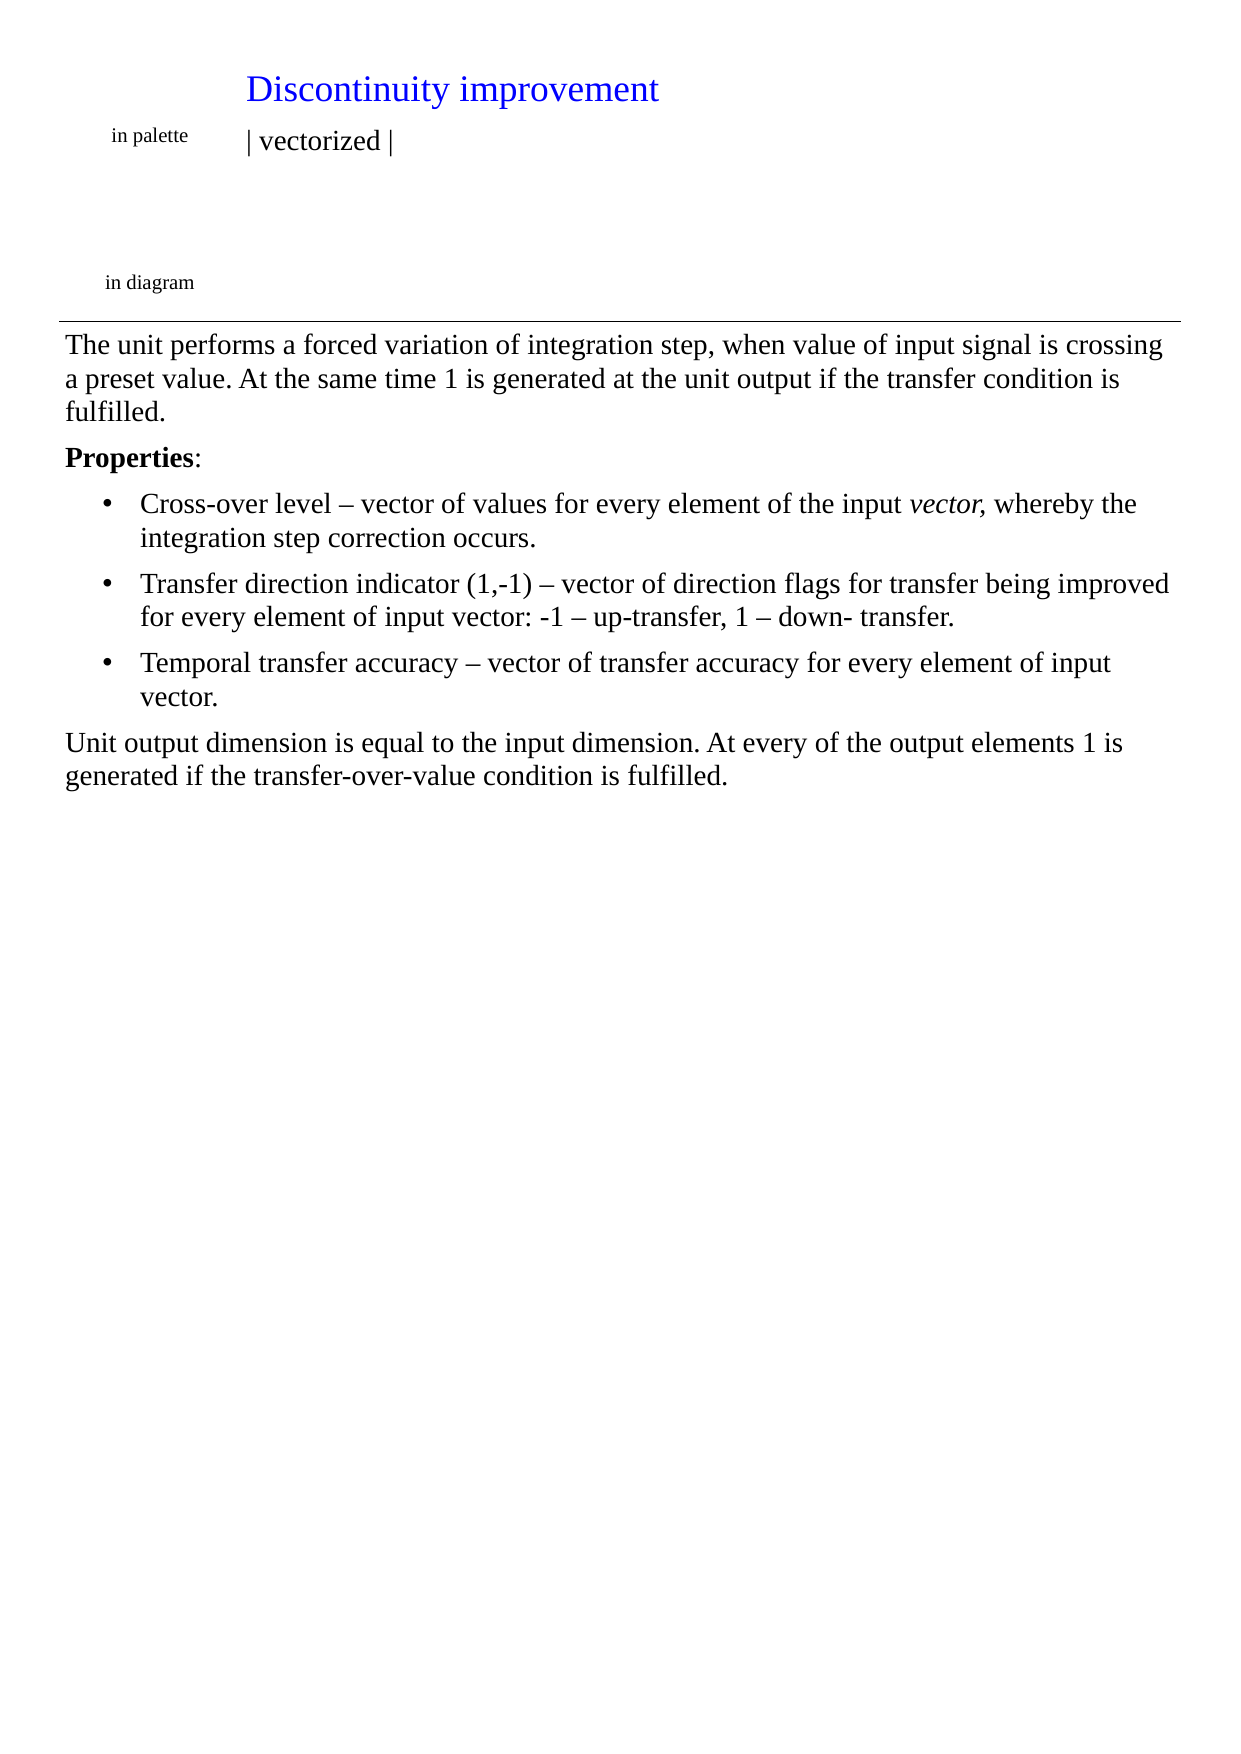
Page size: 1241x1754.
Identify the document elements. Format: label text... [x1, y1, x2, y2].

table_cell in diagram [59, 264, 240, 321]
table_cell | vectorized | [240, 117, 1181, 174]
table_cell [240, 264, 1181, 321]
table_cell [59, 175, 240, 264]
table_cell The unit performs a forced variation of integration step, when value of input signal is crossing a preset value. At the same time 1 is generated at the unit output if the transfer condition is fulfilled. Properties: Cross-over level – vector of values for every element of the input vector, whereby the integration step correction occurs. Transfer direction indicator (1,-1) – vector of direction flags for transfer being improved for every element of input vector: -1 – up-transfer, 1 – down- transfer. Temporal transfer accuracy – vector of transfer accuracy for every element of input vector. Unit output dimension is equal to the input dimension. At every of the output elements 1 is generated if the transfer-over-value condition is fulfilled. [59, 322, 1181, 810]
table_cell [240, 175, 1181, 264]
table_header [59, 59, 240, 117]
table_cell in palette [59, 117, 240, 174]
table_header Discontinuity improvement [240, 59, 1181, 117]
